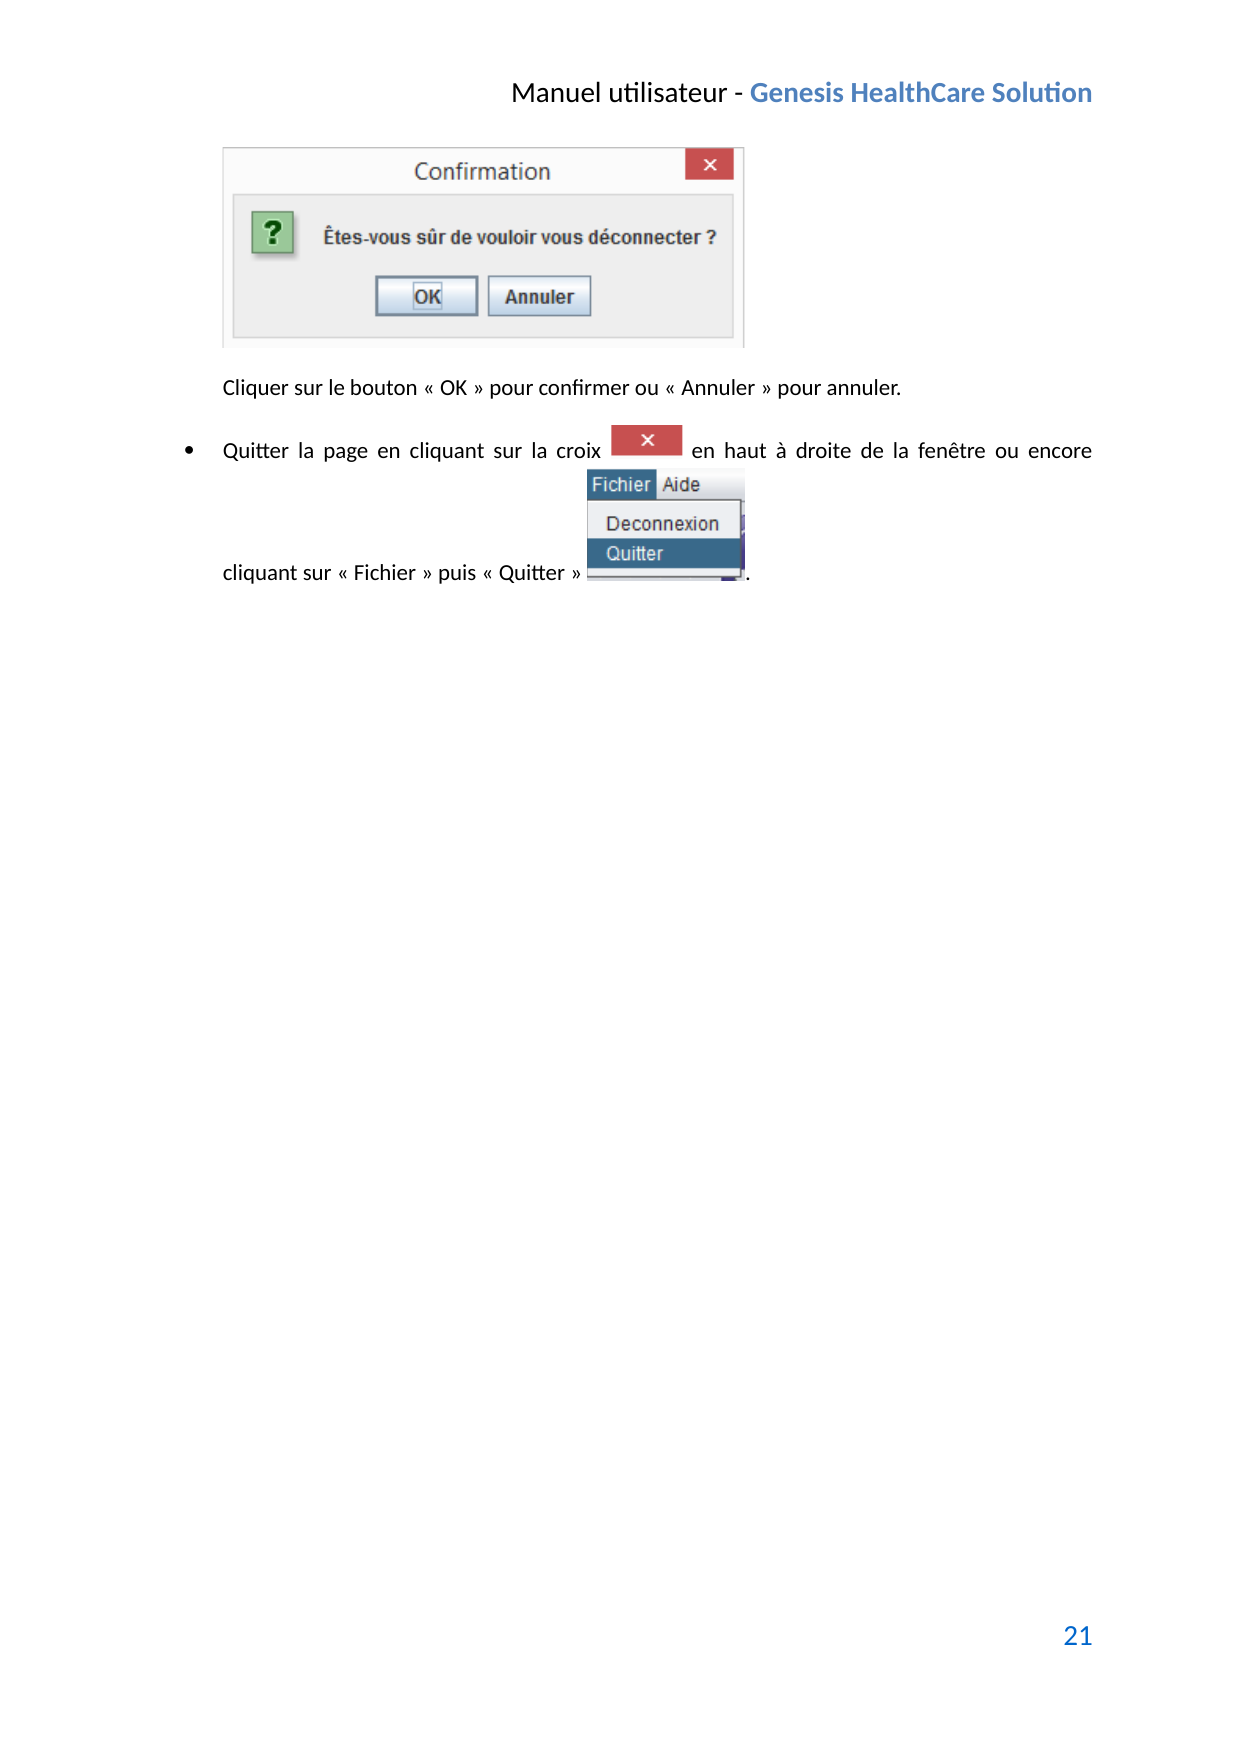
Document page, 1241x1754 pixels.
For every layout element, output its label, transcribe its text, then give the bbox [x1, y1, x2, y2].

picture [222, 147, 745, 348]
picture [610, 425, 683, 459]
list Cliquer sur le bouton « OK » pour confirmer ou « Annuler » pour annuler. [223, 373, 1093, 401]
list Quitter la page en cliquant sur la croix en haut à droite de la fenêtre ou encore cliquant sur « Fichier » puis « Quitter » . [185, 426, 1093, 587]
picture [587, 468, 745, 581]
